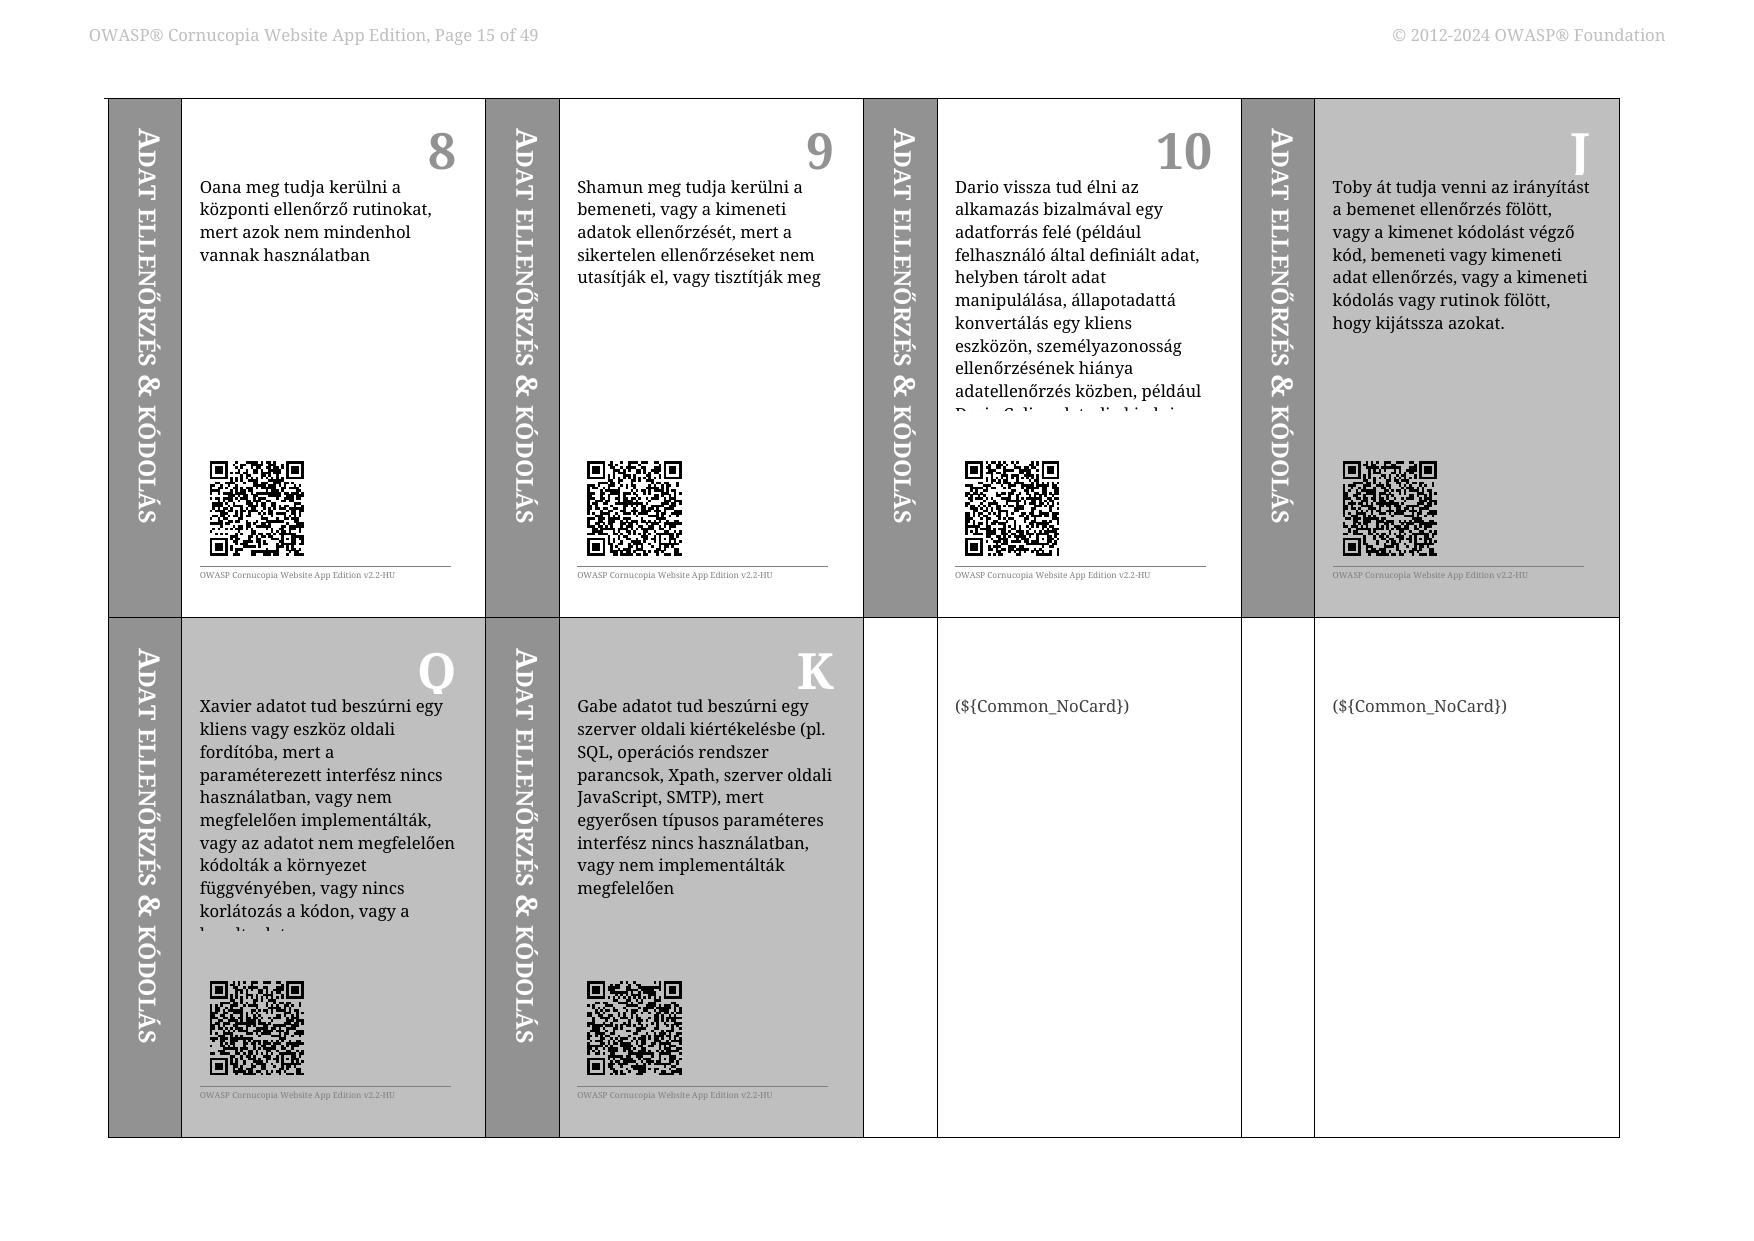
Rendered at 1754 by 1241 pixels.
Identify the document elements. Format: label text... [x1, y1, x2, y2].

table_header [200, 412, 451, 566]
table_cell [1242, 618, 1314, 1137]
table_cell OWASP Cornucopia Website App Edition v2.2-HU [200, 567, 451, 581]
table_cell Xavier adatot tud beszúrni egy kliens vagy eszköz oldali fordítóba, mert a paraméterezett interfész nincs használatban, vagy nem megfelelően implementálták, vagy az adatot nem megfelelően kódolták a környezet függvényében, vagy nincs korlátozás a kódon, vagy a kezelt adaton [182, 694, 485, 930]
table_header [955, 412, 1206, 566]
table_header [577, 931, 828, 1086]
table_cell [864, 618, 937, 1137]
table_cell OWASP Cornucopia Website App Edition v2.2-HU [200, 1087, 451, 1101]
table_cell Toby át tudja venni az irányítást a bemenet ellenőrzés fölött, vagy a kimenet kódolást végző kód, bemeneti vagy kimeneti adat ellenőrzés, vagy a kimeneti kódolás vagy rutinok fölött, hogy kijátssza azokat. [1315, 174, 1619, 411]
table_cell Oana meg tudja kerülni a központi ellenőrző rutinokat, mert azok nem mindenhol vannak használatban [182, 174, 485, 411]
table_cell [182, 411, 485, 617]
table_header [200, 931, 451, 1086]
table_header [577, 1101, 828, 1137]
table_header Adat ellenőrzés & kódolás [1242, 99, 1314, 617]
table_cell OWASP Cornucopia Website App Edition v2.2-HU [577, 567, 828, 581]
table_cell (${Common_NoCard}) [1315, 694, 1619, 930]
table_header J [1315, 99, 1619, 174]
table_header [1333, 412, 1583, 566]
table_cell OWASP Cornucopia Website App Edition v2.2-HU [577, 1087, 828, 1101]
table_cell Shamun meg tudja kerülni a bemeneti, vagy a kimeneti adatok ellenőrzését, mert a sikertelen ellenőrzéseket nem utasítják el, vagy tisztítják meg [560, 174, 863, 411]
table_cell OWASP Cornucopia Website App Edition v2.2-HU [1333, 567, 1583, 581]
table_header 8 [182, 99, 485, 174]
table_header Adat ellenőrzés & kódolás [109, 99, 181, 617]
table_cell [1315, 618, 1619, 694]
table_cell [182, 930, 485, 1137]
table_cell Adat ellenőrzés & kódolás [486, 618, 559, 1137]
table_cell [1315, 930, 1619, 1137]
table_header Adat ellenőrzés & kódolás [864, 99, 937, 617]
table_header [577, 412, 828, 566]
table_header Adat ellenőrzés & kódolás [486, 99, 559, 617]
table_cell Dario vissza tud élni az alkamazás bizalmával egy adatforrás felé (például felhasználó által definiált adat, helyben tárolt adat manipulálása, állapotadattá konvertálás egy kliens eszközön, személyazonosság ellenőrzésének hiánya adatellenőrzés közben, például Dario Colinnak tudja kiadni magát) [938, 174, 1241, 411]
table_cell (${Common_NoCard}) [938, 694, 1241, 930]
table_cell [938, 618, 1241, 694]
table_cell [560, 930, 863, 1137]
table_header 10 [938, 99, 1241, 174]
table_cell Q [182, 618, 485, 694]
table_header 9 [560, 99, 863, 174]
table_cell Gabe adatot tud beszúrni egy szerver oldali kiértékelésbe (pl. SQL, operációs rendszer parancsok, Xpath, szerver oldali JavaScript, SMTP), mert egyerősen típusos paraméteres interfész nincs használatban, vagy nem implementálták megfelelően [560, 694, 863, 930]
table_cell [1315, 411, 1619, 617]
table_cell [560, 411, 863, 617]
table_cell OWASP Cornucopia Website App Edition v2.2-HU [955, 567, 1206, 581]
table_cell K [560, 618, 863, 694]
table_cell Adat ellenőrzés & kódolás [109, 618, 181, 1137]
table_cell [938, 411, 1241, 617]
table_header [104, 99, 108, 1137]
table_cell [938, 930, 1241, 1137]
